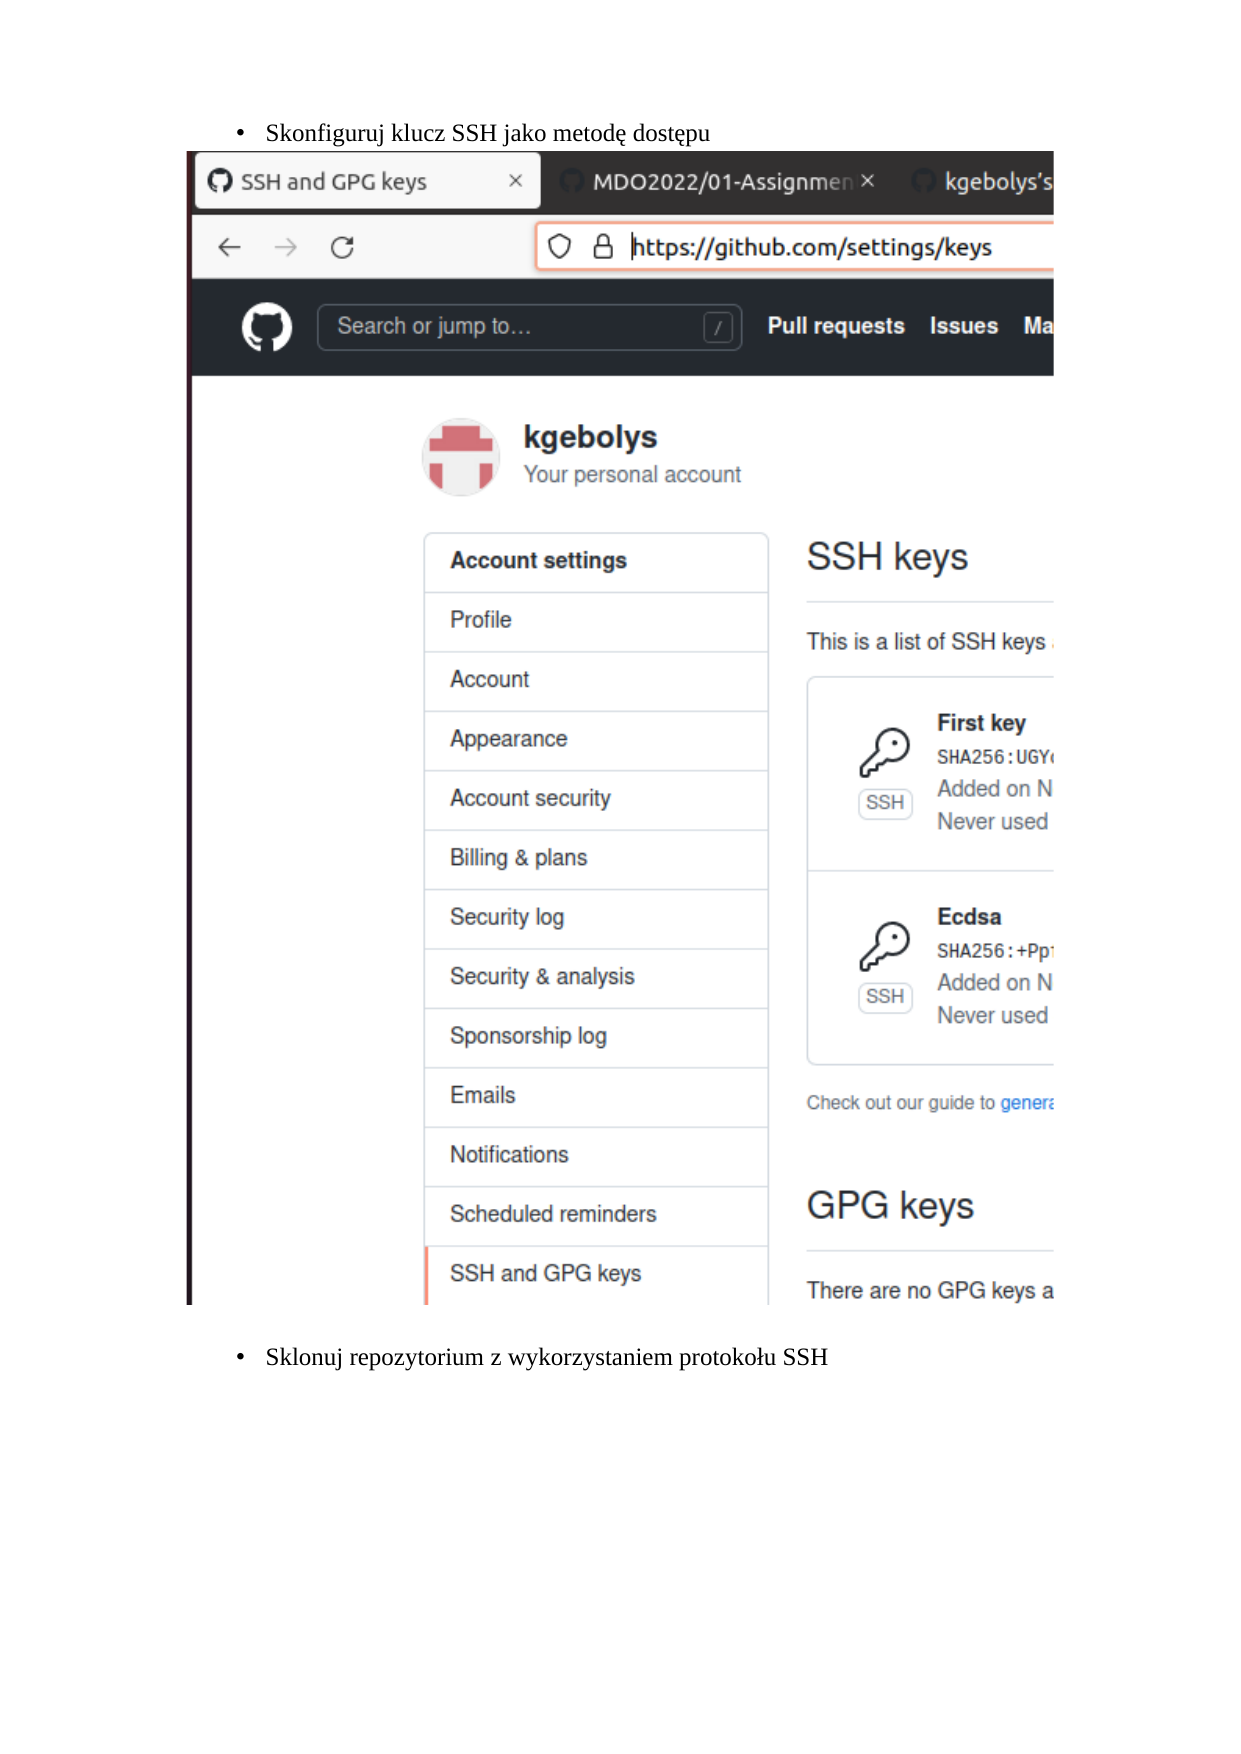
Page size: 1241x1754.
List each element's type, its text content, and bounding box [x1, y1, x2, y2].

picture [186, 151, 1054, 1305]
list Skonfiguruj klucz SSH jako metodę dostępu [236, 118, 1122, 147]
list Sklonuj repozytorium z wykorzystaniem protokołu SSH [236, 1342, 1122, 1370]
